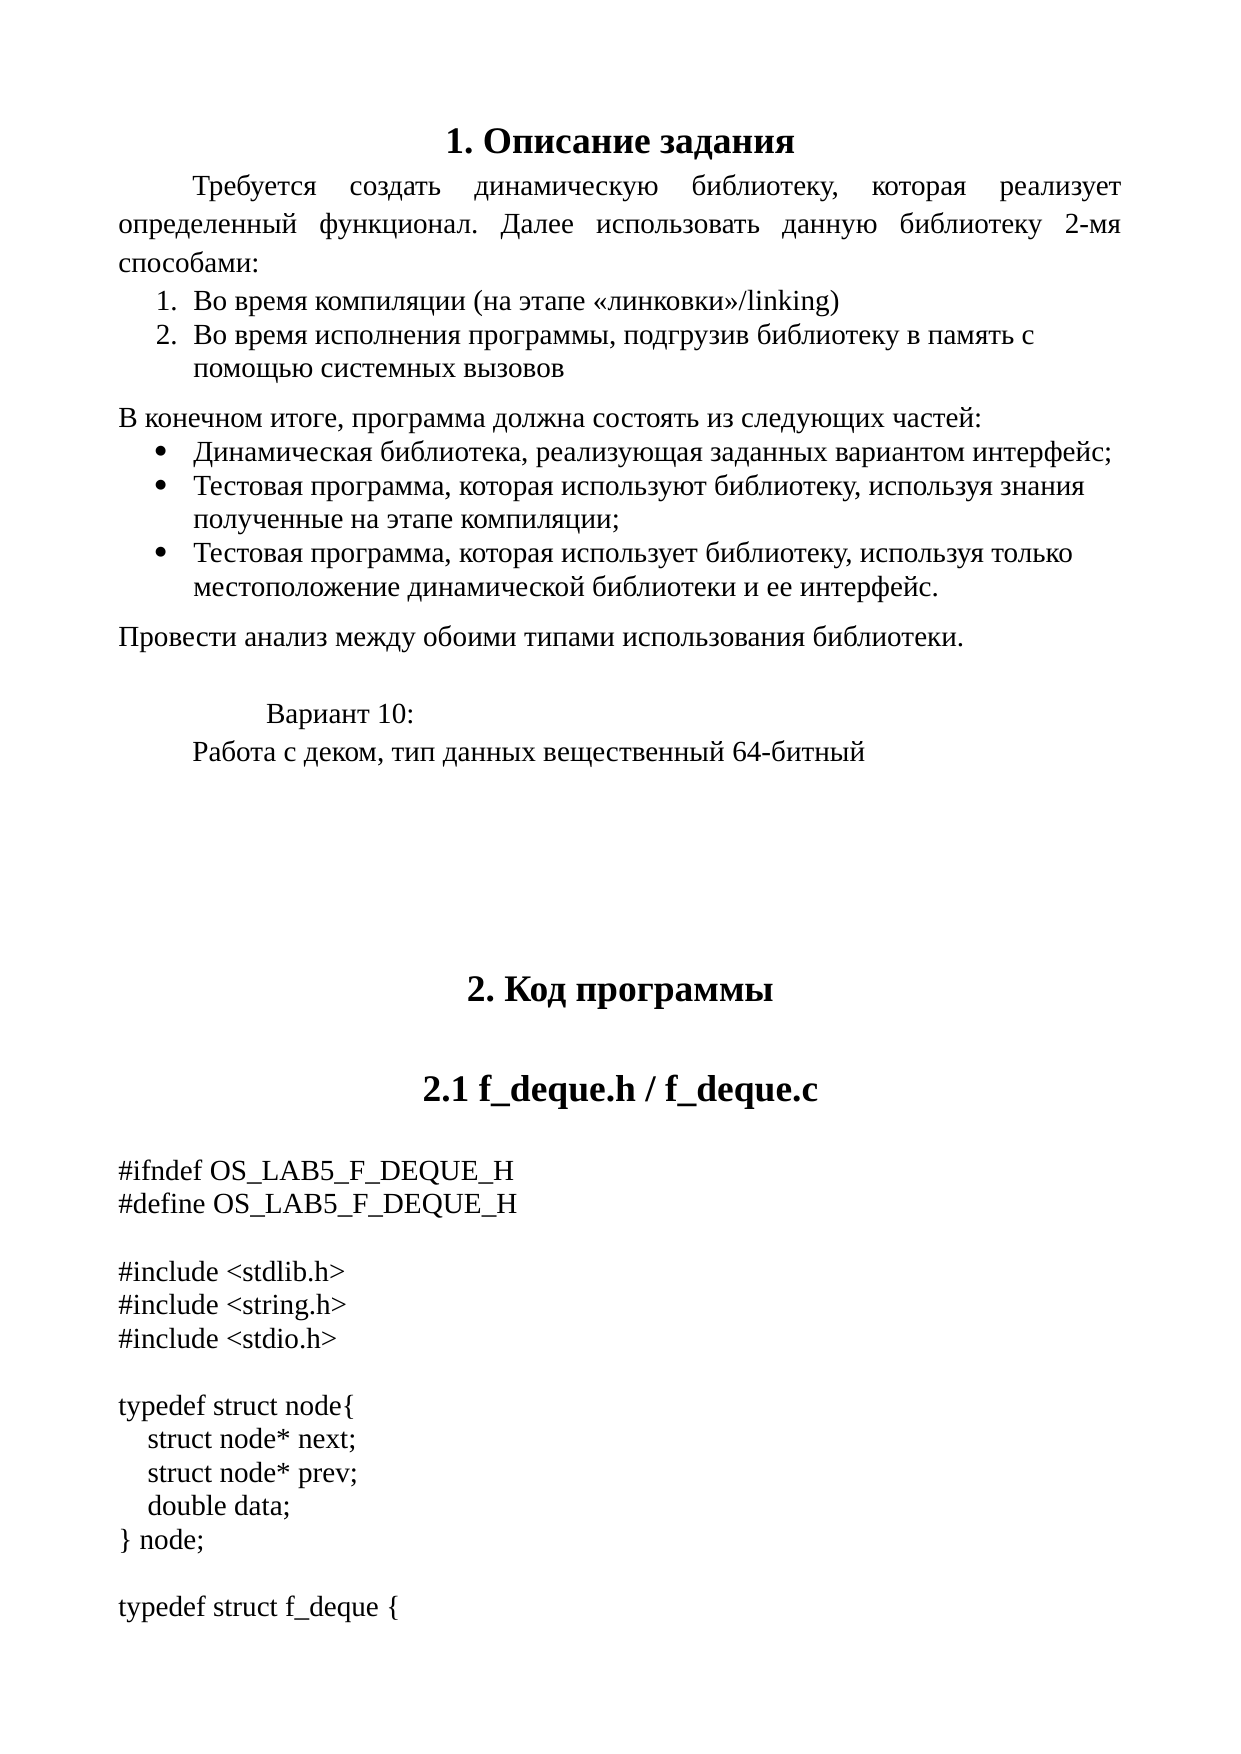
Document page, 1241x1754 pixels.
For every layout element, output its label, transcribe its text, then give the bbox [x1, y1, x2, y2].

text } node; [118, 1522, 1122, 1556]
text 2. Код программы [118, 966, 1122, 1009]
text 2.1 f_deque.h / f_deque.c [118, 1067, 1122, 1110]
list Во время исполнения программы, подгрузив библиотеку в память с помощью системных вызовов [156, 317, 1122, 384]
text #ifndef OS_LAB5_F_DEQUE_H [118, 1153, 1122, 1187]
text Вариант 10: [118, 696, 1122, 729]
text typedef struct f_deque { [118, 1589, 1122, 1623]
text Требуется создать динамическую библиотеку, которая реализует определенный функционал. Далее использовать данную библиотеку 2-мя способами: [118, 168, 1122, 278]
text double data; [118, 1488, 1122, 1522]
text typedef struct node{ [118, 1388, 1122, 1421]
list Тестовая программа, которая используют библиотеку, используя знания полученные на этапе компиляции; [156, 468, 1122, 535]
text struct node* next; [118, 1421, 1122, 1455]
text Работа с деком, тип данных вещественный 64-битный [118, 734, 1122, 768]
list Тестовая программа, которая использует библиотеку, используя только местоположение динамической библиотеки и ее интерфейс. [156, 535, 1122, 602]
text В конечном итоге, программа должна состоять из следующих частей: [118, 401, 1122, 434]
list Динамическая библиотека, реализующая заданных вариантом интерфейс; [156, 434, 1122, 468]
text #define OS_LAB5_F_DEQUE_H [118, 1187, 1122, 1220]
text struct node* prev; [118, 1455, 1122, 1488]
text Провести анализ между обоими типами использования библиотеки. [118, 619, 1122, 652]
text #include <stdlib.h> [118, 1254, 1122, 1287]
text #include <stdio.h> [118, 1321, 1122, 1354]
list Во время компиляции (на этапе «линковки»/linking) [156, 283, 1122, 317]
text 1. Описание задания [118, 118, 1122, 161]
text #include <string.h> [118, 1287, 1122, 1321]
